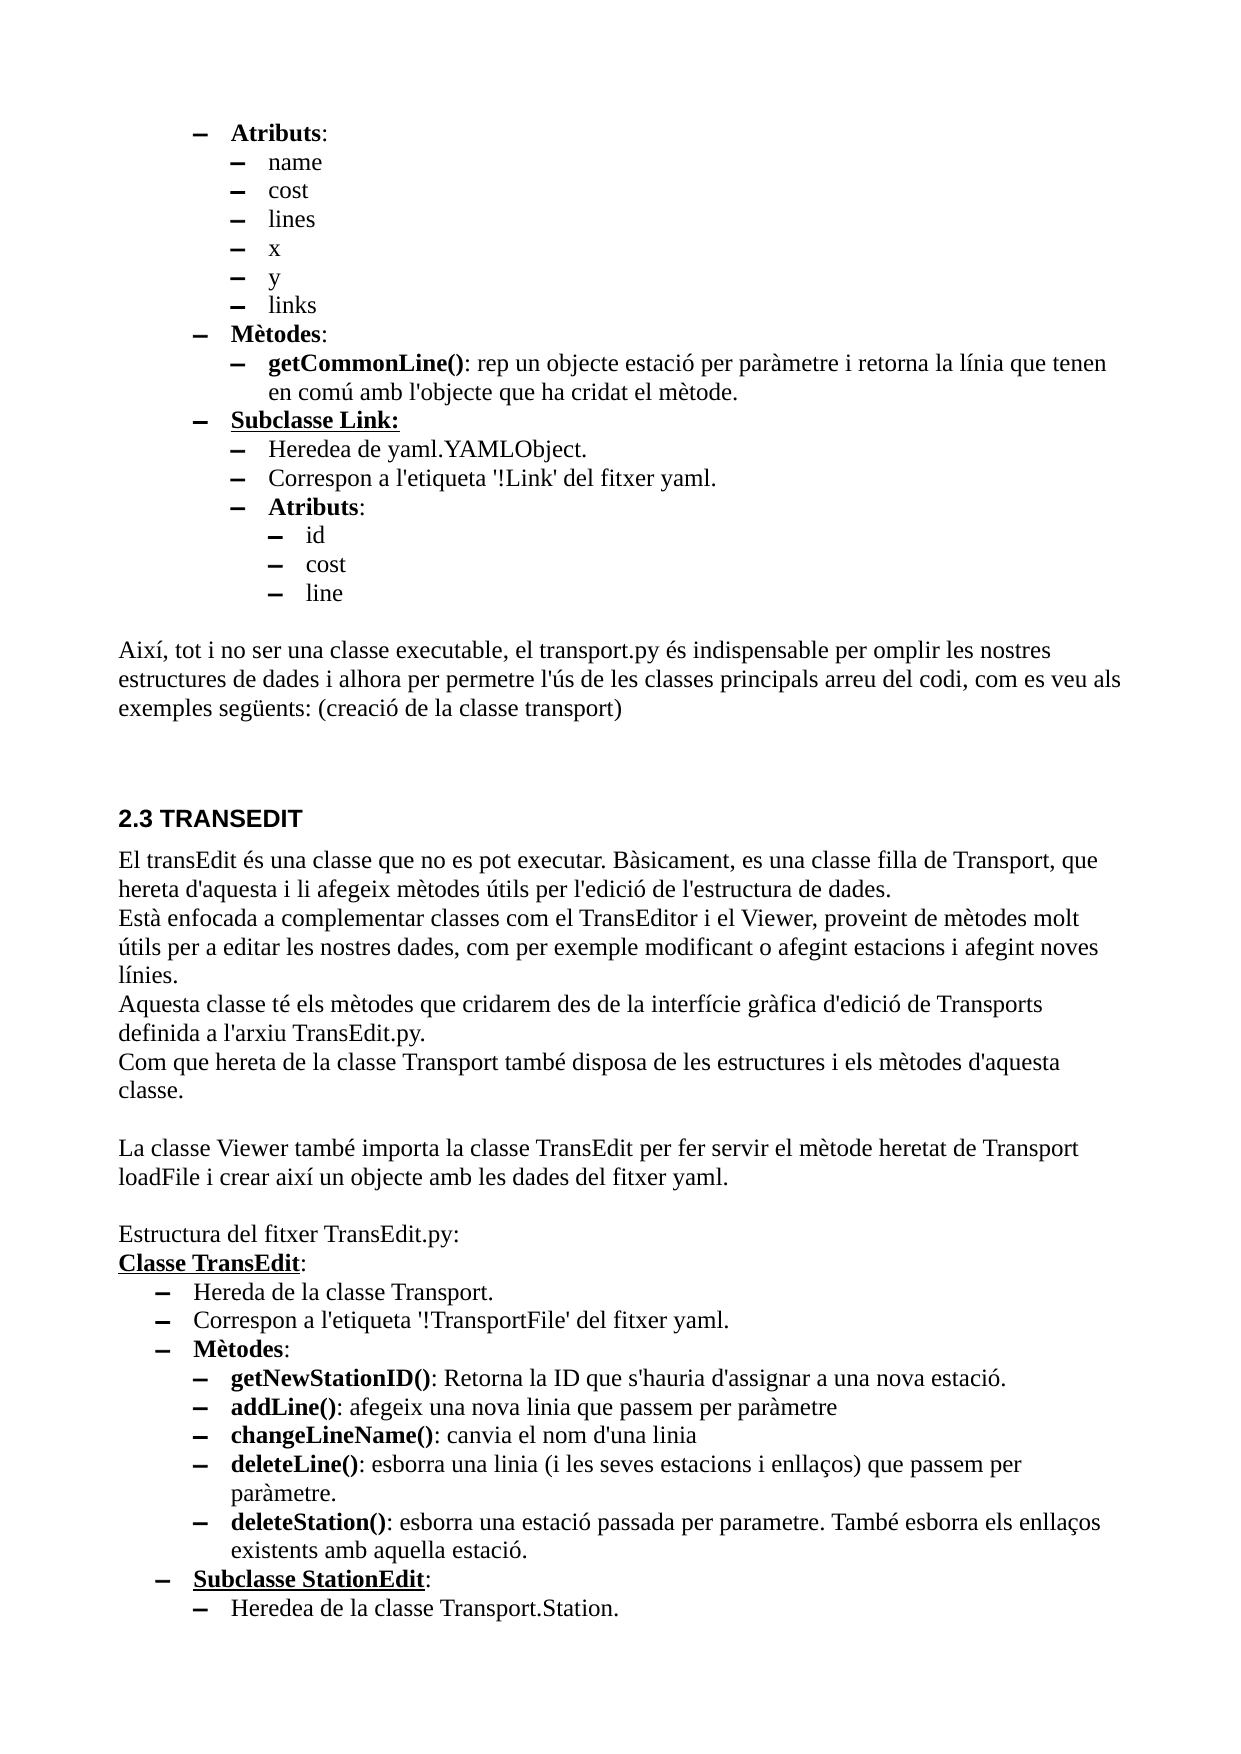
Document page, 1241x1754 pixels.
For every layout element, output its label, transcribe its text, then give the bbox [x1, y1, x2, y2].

list Hereda de la classe Transport. [156, 1277, 1122, 1306]
list Atributs: [231, 492, 1122, 521]
list links [231, 291, 1122, 319]
list line [268, 578, 1122, 607]
list addLine(): afegeix una nova linia que passem per paràmetre [193, 1392, 1122, 1421]
list x [231, 233, 1122, 262]
list name [231, 147, 1122, 176]
list Mètodes: [193, 319, 1122, 348]
list getNewStationID(): Retorna la ID que s'hauria d'assignar a una nova estació. [193, 1363, 1122, 1392]
text Classe TransEdit: [118, 1248, 1122, 1277]
list Subclasse StationEdit: [156, 1564, 1122, 1593]
list cost [268, 549, 1122, 578]
text Estructura del fitxer TransEdit.py: [118, 1219, 1122, 1248]
list Heredea de la classe Transport.Station. [193, 1593, 1122, 1622]
list Atributs: [193, 118, 1122, 147]
list deleteLine(): esborra una linia (i les seves estacions i enllaços) que passem per paràmetre. [193, 1449, 1122, 1507]
list Subclasse Link: [193, 406, 1122, 434]
text La classe Viewer també importa la classe TransEdit per fer servir el mètode heretat de Transport loadFile i crear així un objecte amb les dades del fitxer yaml. [118, 1133, 1122, 1191]
text Està enfocada a complementar classes com el TransEditor i el Viewer, proveint de mètodes molt útils per a editar les nostres dades, com per exemple modificant o afegint estacions i afegint noves línies. [118, 903, 1122, 989]
list cost [231, 176, 1122, 204]
list changeLineName(): canvia el nom d'una linia [193, 1421, 1122, 1449]
list deleteStation(): esborra una estació passada per parametre. També esborra els enllaços existents amb aquella estació. [193, 1507, 1122, 1564]
subtitle 2.3 TRANSEDIT [118, 804, 1122, 833]
list id [268, 521, 1122, 549]
list Correspon a l'etiqueta '!Link' del fitxer yaml. [231, 463, 1122, 492]
list Correspon a l'etiqueta '!TransportFile' del fitxer yaml. [156, 1306, 1122, 1334]
text El transEdit és una classe que no es pot executar. Bàsicament, es una classe filla de Transport, que hereta d'aquesta i li afegeix mètodes útils per l'edició de l'estructura de dades. [118, 846, 1122, 903]
list Heredea de yaml.YAMLObject. [231, 434, 1122, 463]
list lines [231, 204, 1122, 233]
list getCommonLine(): rep un objecte estació per paràmetre i retorna la línia que tenen en comú amb l'objecte que ha cridat el mètode. [231, 348, 1122, 406]
text Aquesta classe té els mètodes que cridarem des de la interfície gràfica d'edició de Transports definida a l'arxiu TransEdit.py. [118, 989, 1122, 1047]
list y [231, 262, 1122, 291]
text Així, tot i no ser una classe executable, el transport.py és indispensable per omplir les nostres estructures de dades i alhora per permetre l'ús de les classes principals arreu del codi, com es veu als exemples següents: (creació de la classe transport) [118, 636, 1122, 722]
text Com que hereta de la classe Transport també disposa de les estructures i els mètodes d'aquesta classe. [118, 1047, 1122, 1104]
list Mètodes: [156, 1334, 1122, 1363]
